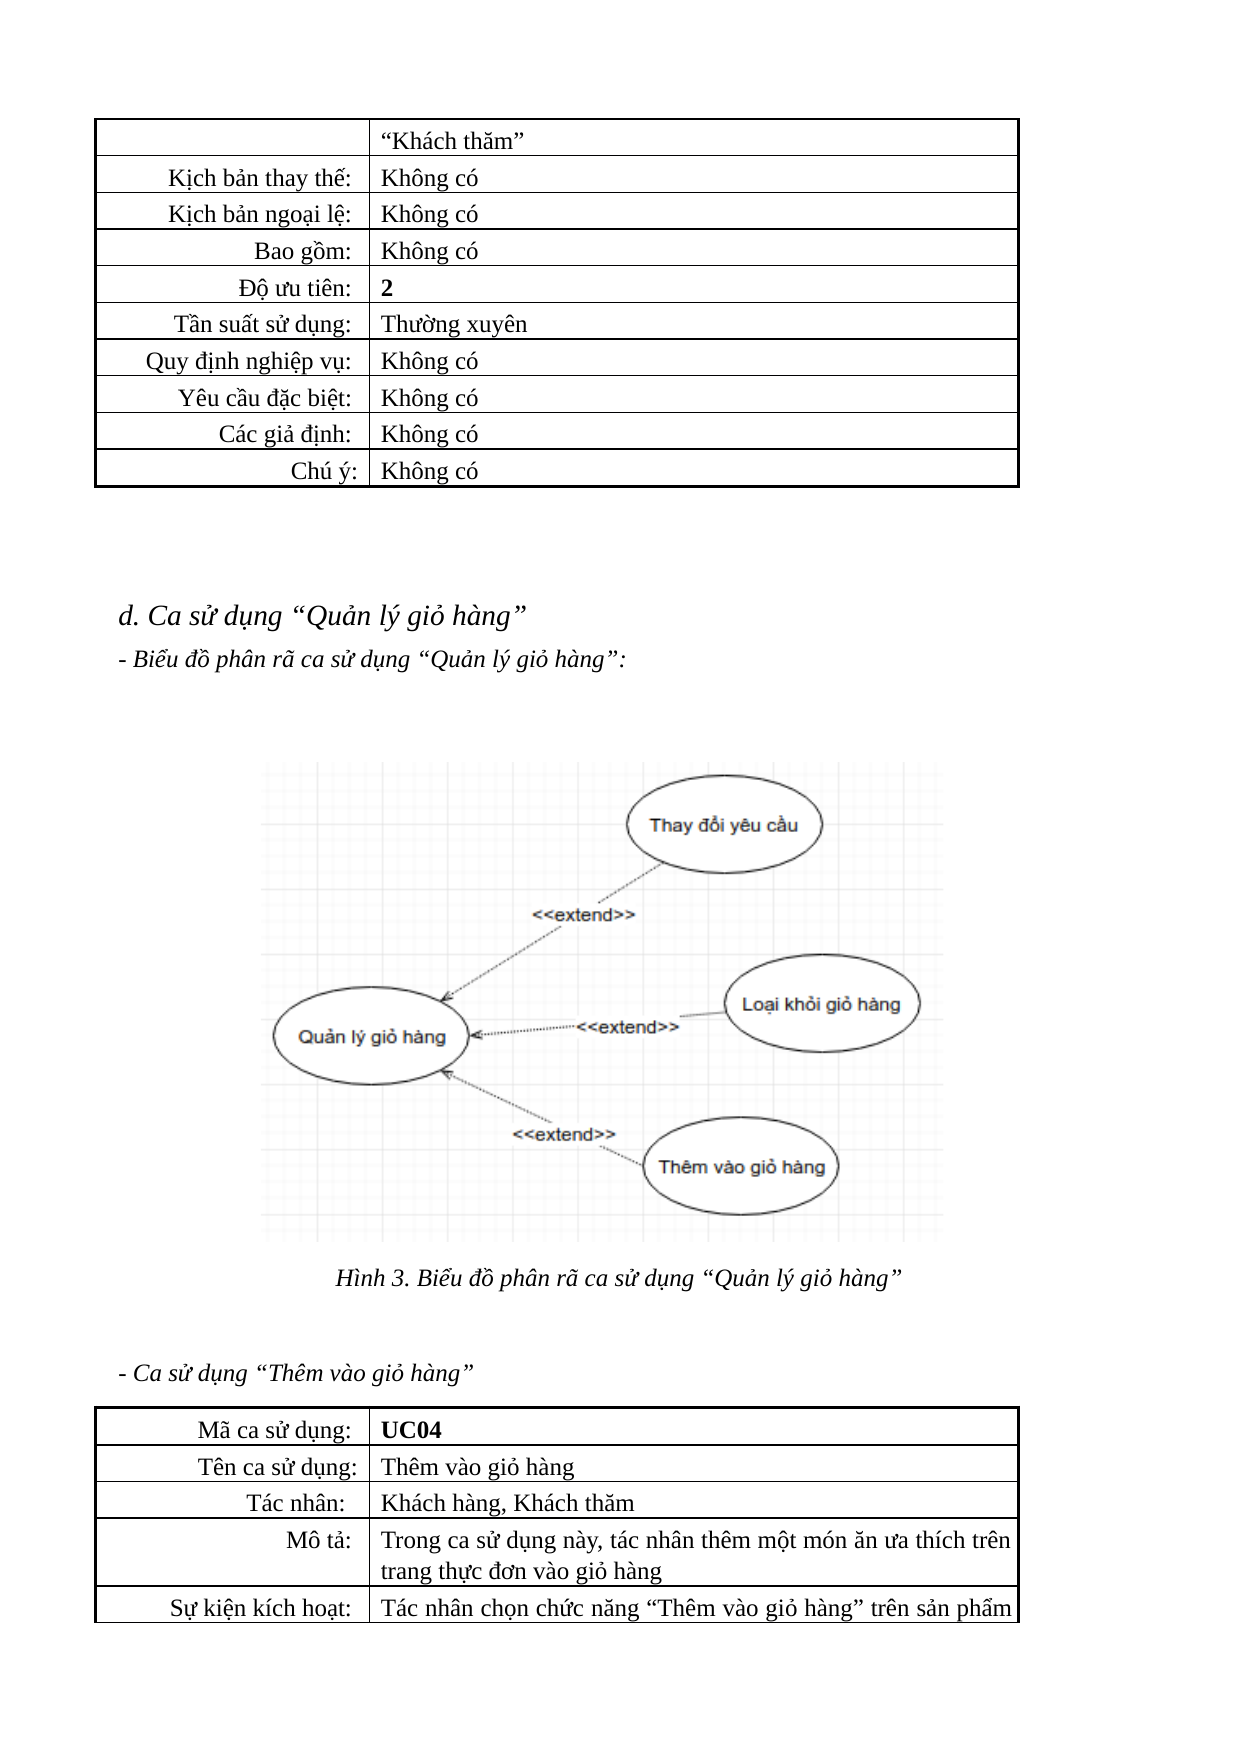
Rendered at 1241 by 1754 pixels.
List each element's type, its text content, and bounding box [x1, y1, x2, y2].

table_header UC04 [370, 1409, 1017, 1444]
table_cell Tác nhân chọn chức năng “Thêm vào giỏ hàng” trên sản phẩm [370, 1587, 1017, 1622]
table_cell Độ ưu tiên: [97, 266, 369, 301]
table_cell Thường xuyên [370, 303, 1017, 338]
table_cell Tên ca sử dụng: [97, 1446, 369, 1481]
table_cell Quy định nghiệp vụ: [97, 340, 369, 375]
text - Ca sử dụng “Thêm vào giỏ hàng” [118, 1358, 1122, 1387]
table_cell Khách hàng, Khách thăm [370, 1482, 1017, 1517]
text - Biểu đồ phân rã ca sử dụng “Quản lý giỏ hàng”: [118, 644, 1122, 673]
table_cell Không có [370, 193, 1017, 228]
table_cell Yêu cầu đặc biệt: [97, 376, 369, 411]
table_cell Chú ý: [97, 450, 369, 485]
table_cell Tần suất sử dụng: [97, 303, 369, 338]
table_cell Không có [370, 156, 1017, 191]
table_cell Kịch bản ngoại lệ: [97, 193, 369, 228]
table_cell Bao gồm: [97, 230, 369, 265]
table_cell Không có [370, 376, 1017, 411]
table_cell Không có [370, 340, 1017, 375]
table_cell 2 [370, 266, 1017, 301]
table_cell Không có [370, 413, 1017, 448]
table_cell Trong ca sử dụng này, tác nhân thêm một món ăn ưa thích trên trang thực đơn vào giỏ hàng [370, 1519, 1017, 1585]
table_cell Tác nhân: [97, 1482, 369, 1517]
text Hình 3. Biểu đồ phân rã ca sử dụng “Quản lý giỏ hàng” [118, 1263, 1122, 1292]
picture [260, 762, 944, 1242]
table_cell Không có [370, 230, 1017, 265]
subtitle d. Ca sử dụng “Quản lý giỏ hàng” [118, 598, 1122, 631]
table_cell Mô tả: [97, 1519, 369, 1585]
table_cell Các giả định: [97, 413, 369, 448]
table_header Mã ca sử dụng: [97, 1409, 369, 1444]
table_cell Kịch bản thay thế: [97, 156, 369, 191]
table_cell “Khách thăm” [370, 120, 1017, 155]
table_cell [97, 120, 369, 155]
table_cell Thêm vào giỏ hàng [370, 1446, 1017, 1481]
table_cell Không có [370, 450, 1017, 485]
table_cell Sự kiện kích hoạt: [97, 1587, 369, 1622]
